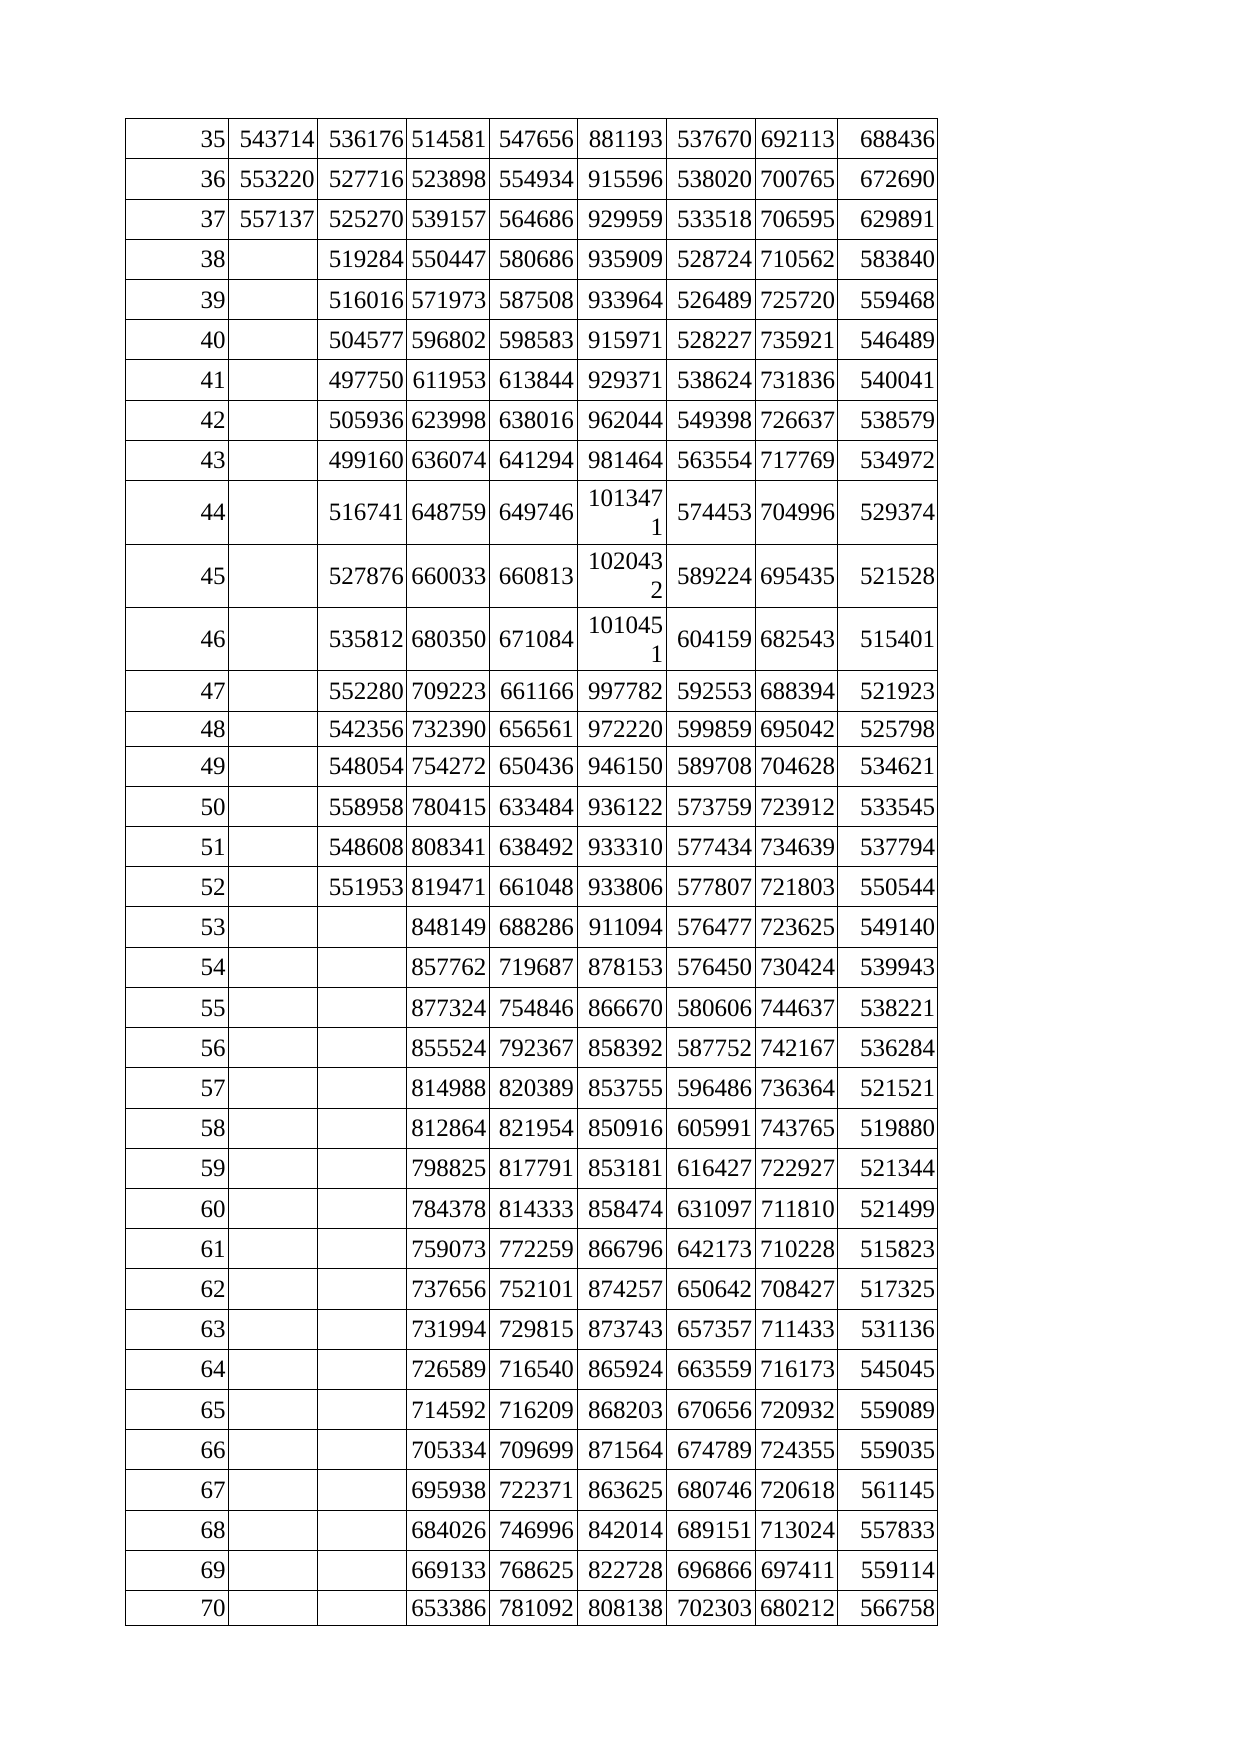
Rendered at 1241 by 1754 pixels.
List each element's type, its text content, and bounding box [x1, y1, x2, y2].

table_cell 723912 [756, 787, 837, 826]
table_cell 517325 [838, 1269, 937, 1308]
table_cell 660033 [407, 545, 489, 607]
table_cell 723625 [756, 907, 837, 947]
table_cell 821954 [490, 1109, 577, 1148]
table_cell 549398 [667, 401, 755, 440]
table_cell [229, 1470, 317, 1509]
table_cell 587508 [490, 280, 577, 319]
table_cell 720932 [756, 1390, 837, 1429]
table_cell 564686 [490, 200, 577, 239]
table_cell 529374 [838, 481, 937, 543]
table_cell 527716 [318, 159, 406, 198]
table_cell 554934 [490, 159, 577, 198]
table_cell 58 [126, 1109, 228, 1148]
table_cell 808138 [578, 1591, 666, 1625]
table_cell 497750 [318, 360, 406, 399]
table_cell 716540 [490, 1350, 577, 1389]
table_cell 62 [126, 1269, 228, 1308]
table_cell [318, 1109, 406, 1148]
table_cell 680746 [667, 1470, 755, 1509]
table_cell [229, 787, 317, 826]
table_cell 43 [126, 441, 228, 480]
table_cell 866670 [578, 988, 666, 1027]
table_cell 871564 [578, 1430, 666, 1469]
table_cell 533518 [667, 200, 755, 239]
table_cell [229, 481, 317, 543]
table_cell 672690 [838, 159, 937, 198]
table_cell [229, 1350, 317, 1389]
table_cell 842014 [578, 1511, 666, 1550]
table_cell 531136 [838, 1310, 937, 1349]
table_cell 660813 [490, 545, 577, 607]
table_cell 559468 [838, 280, 937, 319]
table_cell 40 [126, 320, 228, 359]
table_cell 911094 [578, 907, 666, 947]
table_cell 64 [126, 1350, 228, 1389]
table_cell 798825 [407, 1149, 489, 1188]
table_cell 653386 [407, 1591, 489, 1625]
table_cell 734639 [756, 827, 837, 866]
table_cell 605991 [667, 1109, 755, 1148]
table_cell 866796 [578, 1229, 666, 1268]
table_cell 599859 [667, 712, 755, 746]
table_cell 725720 [756, 280, 837, 319]
table_cell 721803 [756, 867, 837, 906]
table_cell 732390 [407, 712, 489, 746]
table_cell 929371 [578, 360, 666, 399]
table_cell 59 [126, 1149, 228, 1188]
table_cell 49 [126, 747, 228, 786]
table_cell [318, 1189, 406, 1228]
table_cell 623998 [407, 401, 489, 440]
table_cell 868203 [578, 1390, 666, 1429]
table_cell 759073 [407, 1229, 489, 1268]
table_cell [229, 671, 317, 711]
table_cell 538579 [838, 401, 937, 440]
table_cell 853181 [578, 1149, 666, 1188]
table_cell 716173 [756, 1350, 837, 1389]
table_cell 709223 [407, 671, 489, 711]
table_cell 559089 [838, 1390, 937, 1429]
table_cell 519880 [838, 1109, 937, 1148]
table_cell [318, 1551, 406, 1590]
table_cell 46 [126, 608, 228, 670]
table_cell 731836 [756, 360, 837, 399]
table_cell 850916 [578, 1109, 666, 1148]
table_cell 537670 [667, 119, 755, 158]
table_cell 708427 [756, 1269, 837, 1308]
table_cell 580606 [667, 988, 755, 1027]
table_cell 915596 [578, 159, 666, 198]
table_cell 65 [126, 1390, 228, 1429]
table_cell 42 [126, 401, 228, 440]
table_cell [229, 1310, 317, 1349]
table_cell 808341 [407, 827, 489, 866]
table_cell 583840 [838, 240, 937, 279]
table_cell 528724 [667, 240, 755, 279]
table_cell [318, 1310, 406, 1349]
table_cell 41 [126, 360, 228, 399]
table_cell 611953 [407, 360, 489, 399]
table_cell 648759 [407, 481, 489, 543]
table_cell 521499 [838, 1189, 937, 1228]
table_cell 505936 [318, 401, 406, 440]
table_cell 935909 [578, 240, 666, 279]
table_cell 641294 [490, 441, 577, 480]
table_cell 705334 [407, 1430, 489, 1469]
table_cell 704628 [756, 747, 837, 786]
table_cell 716209 [490, 1390, 577, 1429]
table_cell 504577 [318, 320, 406, 359]
table_cell 557137 [229, 200, 317, 239]
table_cell 52 [126, 867, 228, 906]
table_cell 742167 [756, 1028, 837, 1067]
table_cell 848149 [407, 907, 489, 947]
table_cell 47 [126, 671, 228, 711]
table_cell 551953 [318, 867, 406, 906]
table_cell 549140 [838, 907, 937, 947]
table_cell 674789 [667, 1430, 755, 1469]
table_cell 726637 [756, 401, 837, 440]
table_cell 525270 [318, 200, 406, 239]
table_cell 649746 [490, 481, 577, 543]
table_cell 720618 [756, 1470, 837, 1509]
table_cell 571973 [407, 280, 489, 319]
table_cell 700765 [756, 159, 837, 198]
table_cell [229, 1189, 317, 1228]
table_cell 55 [126, 988, 228, 1027]
table_cell [229, 988, 317, 1027]
table_cell [229, 360, 317, 399]
table_cell [229, 1028, 317, 1067]
table_cell 631097 [667, 1189, 755, 1228]
table_cell 527876 [318, 545, 406, 607]
table_cell 814988 [407, 1068, 489, 1107]
table_cell 521344 [838, 1149, 937, 1188]
table_cell 514581 [407, 119, 489, 158]
table_cell [229, 280, 317, 319]
table_cell 754272 [407, 747, 489, 786]
table_cell [318, 1068, 406, 1107]
table_cell 577434 [667, 827, 755, 866]
table_cell 589224 [667, 545, 755, 607]
table_cell 36 [126, 159, 228, 198]
table_cell 545045 [838, 1350, 937, 1389]
table_cell 737656 [407, 1269, 489, 1308]
table_cell 680350 [407, 608, 489, 670]
table_cell 526489 [667, 280, 755, 319]
table_cell 689151 [667, 1511, 755, 1550]
table_cell 709699 [490, 1430, 577, 1469]
table_cell [229, 712, 317, 746]
table_cell [318, 948, 406, 987]
table_cell 534972 [838, 441, 937, 480]
table_cell 580686 [490, 240, 577, 279]
table_cell [229, 1068, 317, 1107]
table_cell [318, 1470, 406, 1509]
table_cell 56 [126, 1028, 228, 1067]
table_cell 754846 [490, 988, 577, 1027]
table_cell 536284 [838, 1028, 937, 1067]
table_cell 598583 [490, 320, 577, 359]
table_cell 546489 [838, 320, 937, 359]
table_cell 35 [126, 119, 228, 158]
table_cell 44 [126, 481, 228, 543]
table_cell [318, 1511, 406, 1550]
table_cell 548054 [318, 747, 406, 786]
table_cell 57 [126, 1068, 228, 1107]
table_cell [318, 1028, 406, 1067]
table_cell 744637 [756, 988, 837, 1027]
table_cell 559035 [838, 1430, 937, 1469]
table_cell 726589 [407, 1350, 489, 1389]
table_cell 863625 [578, 1470, 666, 1509]
table_cell 682543 [756, 608, 837, 670]
table_cell 819471 [407, 867, 489, 906]
table_cell [229, 401, 317, 440]
table_cell 724355 [756, 1430, 837, 1469]
table_cell 752101 [490, 1269, 577, 1308]
table_cell 710228 [756, 1229, 837, 1268]
table_cell 499160 [318, 441, 406, 480]
table_cell 553220 [229, 159, 317, 198]
table_cell 730424 [756, 948, 837, 987]
table_cell 638492 [490, 827, 577, 866]
table_cell [229, 1511, 317, 1550]
table_cell 814333 [490, 1189, 577, 1228]
table_cell 857762 [407, 948, 489, 987]
table_cell 516016 [318, 280, 406, 319]
table_cell 729815 [490, 1310, 577, 1349]
table_cell 543714 [229, 119, 317, 158]
table_cell 853755 [578, 1068, 666, 1107]
table_cell 521923 [838, 671, 937, 711]
table_cell 736364 [756, 1068, 837, 1107]
table_cell 559114 [838, 1551, 937, 1590]
table_cell [318, 1350, 406, 1389]
table_cell [229, 545, 317, 607]
table_cell [318, 1430, 406, 1469]
table_cell 45 [126, 545, 228, 607]
table_cell [229, 948, 317, 987]
table_cell 63 [126, 1310, 228, 1349]
table_cell 548608 [318, 827, 406, 866]
table_cell 515401 [838, 608, 937, 670]
table_cell 519284 [318, 240, 406, 279]
table_cell 576450 [667, 948, 755, 987]
table_cell 697411 [756, 1551, 837, 1590]
table_cell 722927 [756, 1149, 837, 1188]
table_cell 858392 [578, 1028, 666, 1067]
table_cell 596486 [667, 1068, 755, 1107]
table_cell 812864 [407, 1109, 489, 1148]
table_cell [229, 827, 317, 866]
table_cell 573759 [667, 787, 755, 826]
table_cell 629891 [838, 200, 937, 239]
table_cell 962044 [578, 401, 666, 440]
table_cell 51 [126, 827, 228, 866]
table_cell 60 [126, 1189, 228, 1228]
table_cell 746996 [490, 1511, 577, 1550]
table_cell 604159 [667, 608, 755, 670]
table_cell 53 [126, 907, 228, 947]
table_cell 533545 [838, 787, 937, 826]
table_cell 557833 [838, 1511, 937, 1550]
table_cell 877324 [407, 988, 489, 1027]
table_cell [229, 907, 317, 947]
table_cell 515823 [838, 1229, 937, 1268]
table_cell 702303 [667, 1591, 755, 1625]
table_cell 768625 [490, 1551, 577, 1590]
table_cell 587752 [667, 1028, 755, 1067]
table_cell 1013471 [578, 481, 666, 543]
table_cell 772259 [490, 1229, 577, 1268]
table_cell 946150 [578, 747, 666, 786]
table_cell 722371 [490, 1470, 577, 1509]
table_cell 538221 [838, 988, 937, 1027]
table_cell 915971 [578, 320, 666, 359]
table_cell 66 [126, 1430, 228, 1469]
table_cell 521528 [838, 545, 937, 607]
table_cell 670656 [667, 1390, 755, 1429]
table_cell 525798 [838, 712, 937, 746]
table_cell 663559 [667, 1350, 755, 1389]
table_cell 521521 [838, 1068, 937, 1107]
table_cell 48 [126, 712, 228, 746]
table_cell 577807 [667, 867, 755, 906]
table_cell 865924 [578, 1350, 666, 1389]
table_cell 576477 [667, 907, 755, 947]
table_cell [318, 907, 406, 947]
table_cell 933806 [578, 867, 666, 906]
table_cell 706595 [756, 200, 837, 239]
table_cell 534621 [838, 747, 937, 786]
table_cell 680212 [756, 1591, 837, 1625]
table_cell 858474 [578, 1189, 666, 1228]
table_cell 817791 [490, 1149, 577, 1188]
table_cell 539157 [407, 200, 489, 239]
table_cell [229, 1229, 317, 1268]
table_cell 688436 [838, 119, 937, 158]
table_cell 671084 [490, 608, 577, 670]
table_cell 781092 [490, 1591, 577, 1625]
table_cell 731994 [407, 1310, 489, 1349]
table_cell 710562 [756, 240, 837, 279]
table_cell 561145 [838, 1470, 937, 1509]
table_cell 719687 [490, 948, 577, 987]
table_cell 688286 [490, 907, 577, 947]
table_cell 596802 [407, 320, 489, 359]
table_cell 981464 [578, 441, 666, 480]
table_cell 650436 [490, 747, 577, 786]
table_cell 70 [126, 1591, 228, 1625]
table_cell 855524 [407, 1028, 489, 1067]
table_cell 688394 [756, 671, 837, 711]
table_cell 873743 [578, 1310, 666, 1349]
table_cell 1010451 [578, 608, 666, 670]
table_cell 552280 [318, 671, 406, 711]
table_cell [229, 1390, 317, 1429]
table_cell 638016 [490, 401, 577, 440]
table_cell [318, 1269, 406, 1308]
table_cell [229, 1430, 317, 1469]
table_cell 650642 [667, 1269, 755, 1308]
table_cell 538624 [667, 360, 755, 399]
table_cell 550544 [838, 867, 937, 906]
table_cell 692113 [756, 119, 837, 158]
table_cell 550447 [407, 240, 489, 279]
table_cell 696866 [667, 1551, 755, 1590]
table_cell 695042 [756, 712, 837, 746]
table_cell 50 [126, 787, 228, 826]
table_cell 61 [126, 1229, 228, 1268]
table_cell 542356 [318, 712, 406, 746]
table_cell 735921 [756, 320, 837, 359]
table_cell 695435 [756, 545, 837, 607]
table_cell 538020 [667, 159, 755, 198]
table_cell 792367 [490, 1028, 577, 1067]
table_cell 39 [126, 280, 228, 319]
table_cell 67 [126, 1470, 228, 1509]
table_cell [229, 1551, 317, 1590]
table_cell 69 [126, 1551, 228, 1590]
table_cell [229, 320, 317, 359]
table_cell 592553 [667, 671, 755, 711]
table_cell 613844 [490, 360, 577, 399]
table_cell [318, 1149, 406, 1188]
table_cell 713024 [756, 1511, 837, 1550]
table_cell [229, 1149, 317, 1188]
table_cell 669133 [407, 1551, 489, 1590]
table_cell 933310 [578, 827, 666, 866]
table_cell 997782 [578, 671, 666, 711]
table_cell 37 [126, 200, 228, 239]
table_cell 822728 [578, 1551, 666, 1590]
table_cell 558958 [318, 787, 406, 826]
table_cell 536176 [318, 119, 406, 158]
table_cell 656561 [490, 712, 577, 746]
table_cell 704996 [756, 481, 837, 543]
table_cell 743765 [756, 1109, 837, 1148]
table_cell 657357 [667, 1310, 755, 1349]
table_cell 38 [126, 240, 228, 279]
table_cell [229, 441, 317, 480]
table_cell 566758 [838, 1591, 937, 1625]
table_cell [318, 1229, 406, 1268]
table_cell [229, 1591, 317, 1625]
table_cell 929959 [578, 200, 666, 239]
table_cell [229, 240, 317, 279]
table_cell 516741 [318, 481, 406, 543]
table_cell 874257 [578, 1269, 666, 1308]
table_cell 714592 [407, 1390, 489, 1429]
table_cell 933964 [578, 280, 666, 319]
table_cell 684026 [407, 1511, 489, 1550]
table_cell 717769 [756, 441, 837, 480]
table_cell 820389 [490, 1068, 577, 1107]
table_cell 540041 [838, 360, 937, 399]
table_cell [229, 867, 317, 906]
table_cell 616427 [667, 1149, 755, 1188]
table_cell 574453 [667, 481, 755, 543]
table_cell 780415 [407, 787, 489, 826]
table_cell 68 [126, 1511, 228, 1550]
table_cell 695938 [407, 1470, 489, 1509]
table_cell 589708 [667, 747, 755, 786]
table_cell 528227 [667, 320, 755, 359]
table_cell 535812 [318, 608, 406, 670]
table_cell [229, 608, 317, 670]
table_cell 936122 [578, 787, 666, 826]
table_cell [318, 988, 406, 1027]
table_cell [229, 747, 317, 786]
table_cell 1020432 [578, 545, 666, 607]
table_cell 54 [126, 948, 228, 987]
table_cell 711433 [756, 1310, 837, 1349]
table_cell [318, 1591, 406, 1625]
table_cell 878153 [578, 948, 666, 987]
table_cell 972220 [578, 712, 666, 746]
table_cell 547656 [490, 119, 577, 158]
table_cell [229, 1109, 317, 1148]
table_cell [229, 1269, 317, 1308]
table_cell 537794 [838, 827, 937, 866]
table_cell 642173 [667, 1229, 755, 1268]
table_cell 523898 [407, 159, 489, 198]
table_cell 711810 [756, 1189, 837, 1228]
table_cell 881193 [578, 119, 666, 158]
table_cell 563554 [667, 441, 755, 480]
table_cell 633484 [490, 787, 577, 826]
table_cell [318, 1390, 406, 1429]
table_cell 784378 [407, 1189, 489, 1228]
table_cell 636074 [407, 441, 489, 480]
table_cell 661166 [490, 671, 577, 711]
table_cell 661048 [490, 867, 577, 906]
table_cell 539943 [838, 948, 937, 987]
